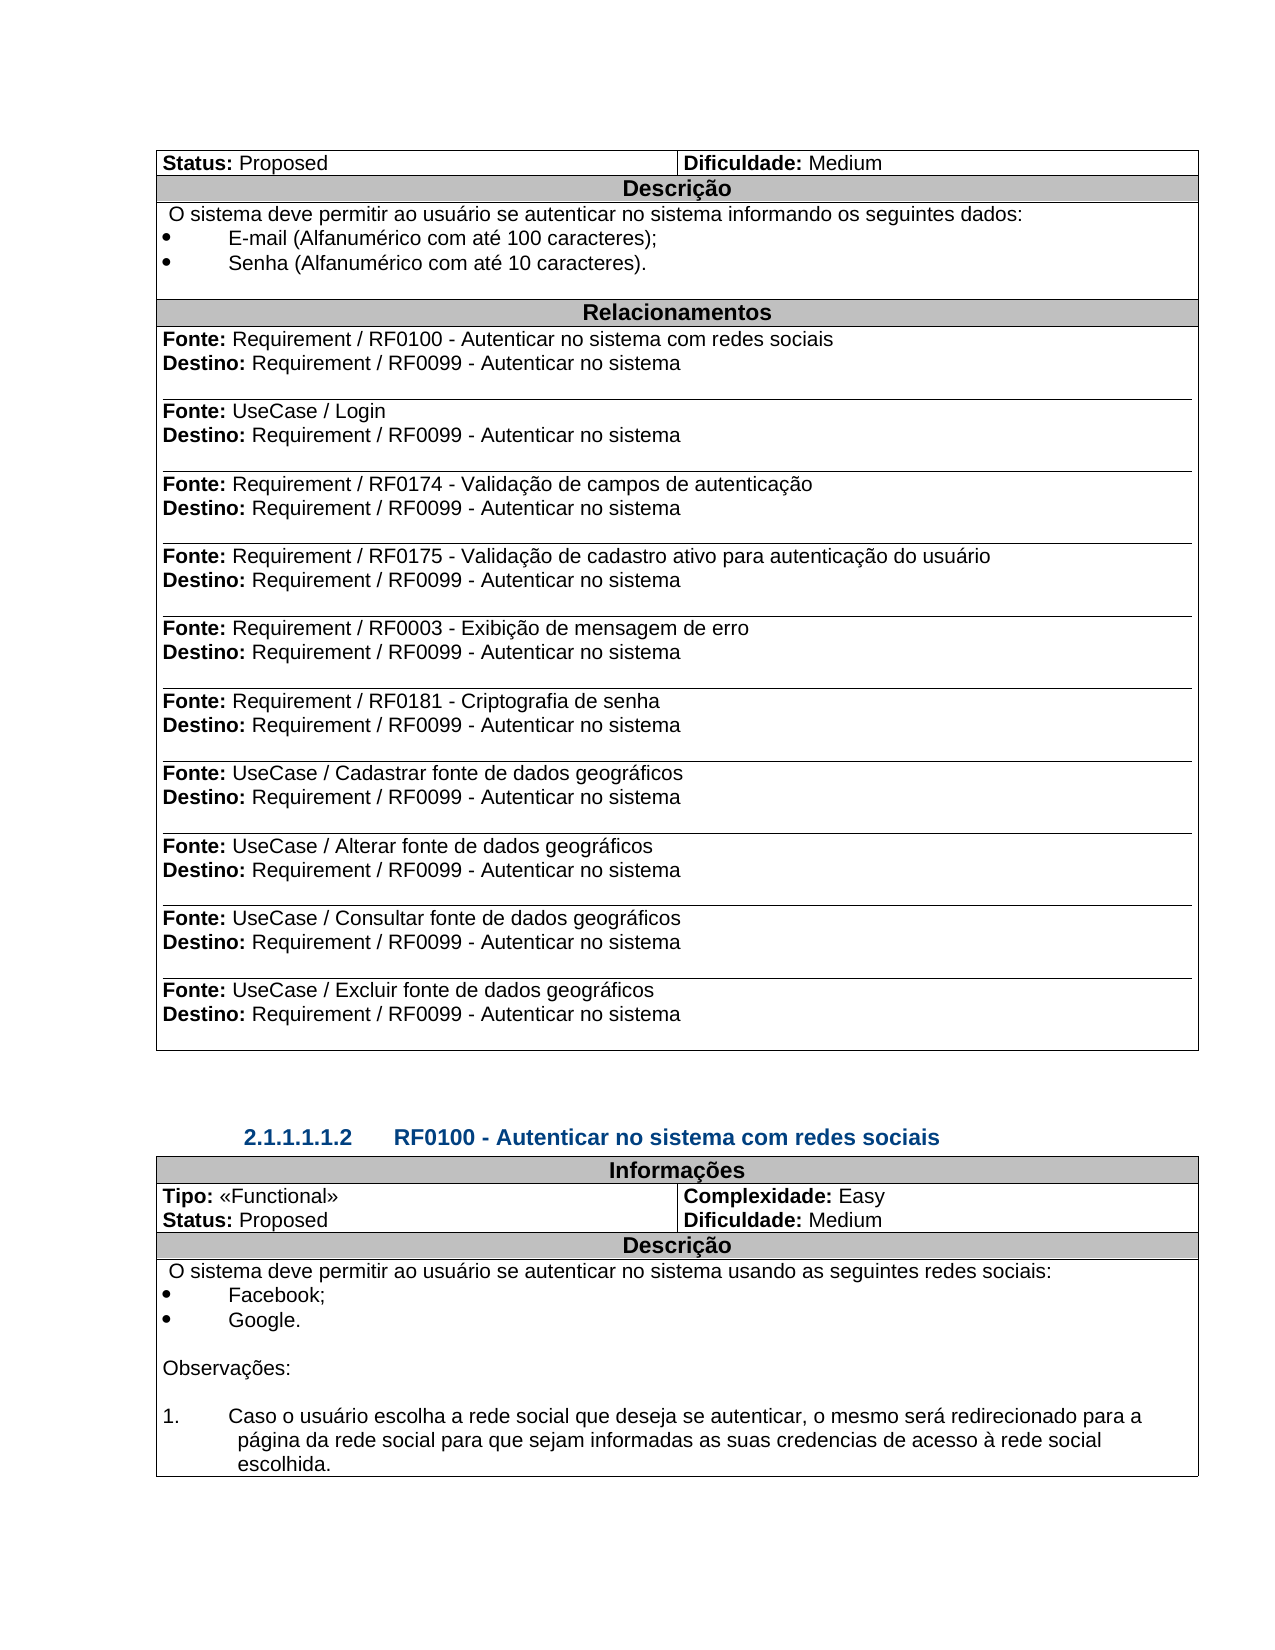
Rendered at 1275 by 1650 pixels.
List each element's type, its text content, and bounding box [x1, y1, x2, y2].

table_cell Fonte: Requirement / RF0174 - Validação de campos de autenticação Destino: Requirement / RF0099 - Autenticar no sistema [163, 472, 1192, 543]
table_cell Fonte: UseCase / Consultar fonte de dados geográficos Destino: Requirement / RF0099 - Autenticar no sistema [163, 906, 1192, 978]
table_cell Fonte: UseCase / Excluir fonte de dados geográficos Destino: Requirement / RF0099 - Autenticar no sistema [163, 979, 1192, 1050]
table_cell Dificuldade: Medium [678, 151, 1198, 174]
table_cell Tipo: «Functional» Status: Proposed [157, 1184, 677, 1232]
list RF0100 - Autenticar no sistema com redes sociais [244, 1124, 1125, 1150]
table_header Fonte: Requirement / RF0100 - Autenticar no sistema com redes sociais Destino: Requirement / RF0099 - Autenticar no sistema [163, 327, 1192, 398]
table_cell [157, 327, 1198, 1050]
table_cell Fonte: Requirement / RF0003 - Exibição de mensagem de erro Destino: Requirement / RF0099 - Autenticar no sistema [163, 617, 1192, 688]
table_cell O sistema deve permitir ao usuário se autenticar no sistema usando as seguintes redes sociais: Facebook; Google. Observações: Caso o usuário escolha a rede social que deseja se autenticar, o mesmo será redirecionado para a página da rede social para que sejam informadas as suas credencias de acesso à rede social escolhida. Se for o primeiro acesso do usuário através da rede social, o sistema cria automaticamente um registro do usuário com os dados vindos da rede social, a fim de manter um registro do usuário que possa ser vinculado as ações que o usuário realizará no sistema [157, 1260, 1198, 1476]
table_cell O sistema deve permitir ao usuário se autenticar no sistema informando os seguintes dados: E-mail (Alfanumérico com até 100 caracteres); Senha (Alfanumérico com até 10 caracteres). [157, 203, 1198, 299]
table_cell Complexidade: Easy Dificuldade: Medium [678, 1184, 1198, 1232]
table_cell Fonte: Requirement / RF0175 - Validação de cadastro ativo para autenticação do usuário Destino: Requirement / RF0099 - Autenticar no sistema [163, 544, 1192, 616]
table_cell Descrição [157, 176, 1198, 201]
table_cell Fonte: UseCase / Alterar fonte de dados geográficos Destino: Requirement / RF0099 - Autenticar no sistema [163, 834, 1192, 905]
table_cell Relacionamentos [157, 300, 1198, 326]
table_header Informações [157, 1157, 1198, 1183]
table_cell Status: Proposed [157, 151, 677, 174]
table_cell Fonte: Requirement / RF0181 - Criptografia de senha Destino: Requirement / RF0099 - Autenticar no sistema [163, 689, 1192, 761]
table_cell Fonte: UseCase / Cadastrar fonte de dados geográficos Destino: Requirement / RF0099 - Autenticar no sistema [163, 762, 1192, 833]
table_cell Descrição [157, 1233, 1198, 1258]
table_cell Fonte: UseCase / Login Destino: Requirement / RF0099 - Autenticar no sistema [163, 400, 1192, 471]
